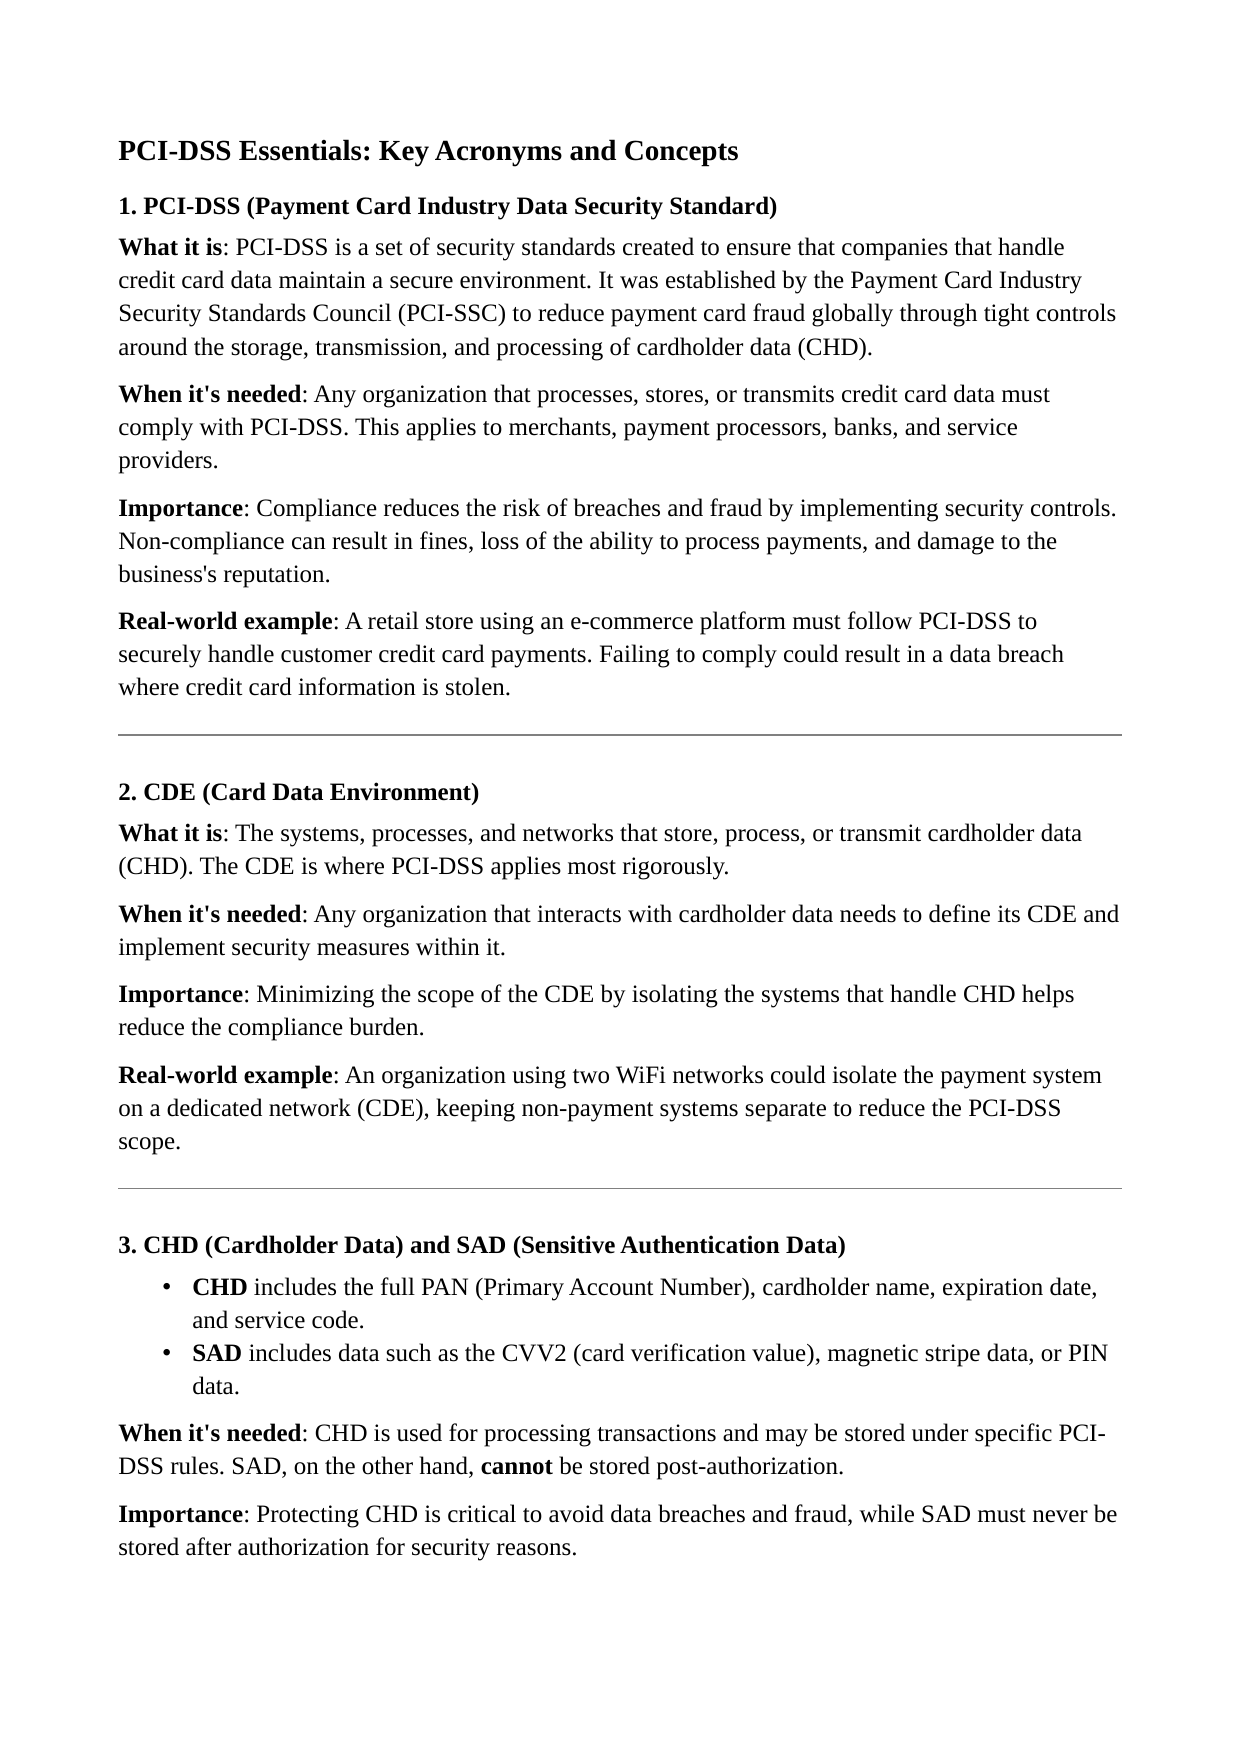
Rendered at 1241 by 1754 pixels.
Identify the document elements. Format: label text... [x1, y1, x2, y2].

text Importance: Protecting CHD is critical to avoid data breaches and fraud, while SAD must never be stored after authorization for security reasons. [118, 1499, 1122, 1561]
list SAD includes data such as the CVV2 (card verification value), magnetic stripe data, or PIN data. [162, 1338, 1122, 1399]
subtitle 1. PCI-DSS (Payment Card Industry Data Security Standard) [118, 191, 1122, 220]
subtitle PCI-DSS Essentials: Key Acronyms and Concepts [118, 133, 1122, 166]
text When it's needed: Any organization that processes, stores, or transmits credit card data must comply with PCI-DSS. This applies to merchants, payment processors, banks, and service providers. [118, 379, 1122, 474]
text Importance: Compliance reduces the risk of breaches and fraud by implementing security controls. Non-compliance can result in fines, loss of the ability to process payments, and damage to the business's reputation. [118, 493, 1122, 588]
text What it is: PCI-DSS is a set of security standards created to ensure that companies that handle credit card data maintain a secure environment. It was established by the Payment Card Industry Security Standards Council (PCI-SSC) to reduce payment card fraud globally through tight controls around the storage, transmission, and processing of cardholder data (CHD). [118, 232, 1122, 360]
text Real-world example: A retail store using an e-commerce platform must follow PCI-DSS to securely handle customer credit card payments. Failing to comply could result in a data breach where credit card information is stolen. [118, 606, 1122, 701]
subtitle 2. CDE (Card Data Environment) [118, 777, 1122, 806]
text When it's needed: Any organization that interacts with cardholder data needs to define its CDE and implement security measures within it. [118, 899, 1122, 961]
text When it's needed: CHD is used for processing transactions and may be stored under specific PCI-DSS rules. SAD, on the other hand, cannot be stored post-authorization. [118, 1418, 1122, 1480]
list CHD includes the full PAN (Primary Account Number), cardholder name, expiration date, and service code. [162, 1272, 1122, 1333]
subtitle 3. CHD (Cardholder Data) and SAD (Sensitive Authentication Data) [118, 1230, 1122, 1259]
text What it is: The systems, processes, and networks that store, process, or transmit cardholder data (CHD). The CDE is where PCI-DSS applies most rigorously. [118, 818, 1122, 880]
text Importance: Minimizing the scope of the CDE by isolating the systems that handle CHD helps reduce the compliance burden. [118, 979, 1122, 1041]
text Real-world example: An organization using two WiFi networks could isolate the payment system on a dedicated network (CDE), keeping non-payment systems separate to reduce the PCI-DSS scope. [118, 1060, 1122, 1155]
